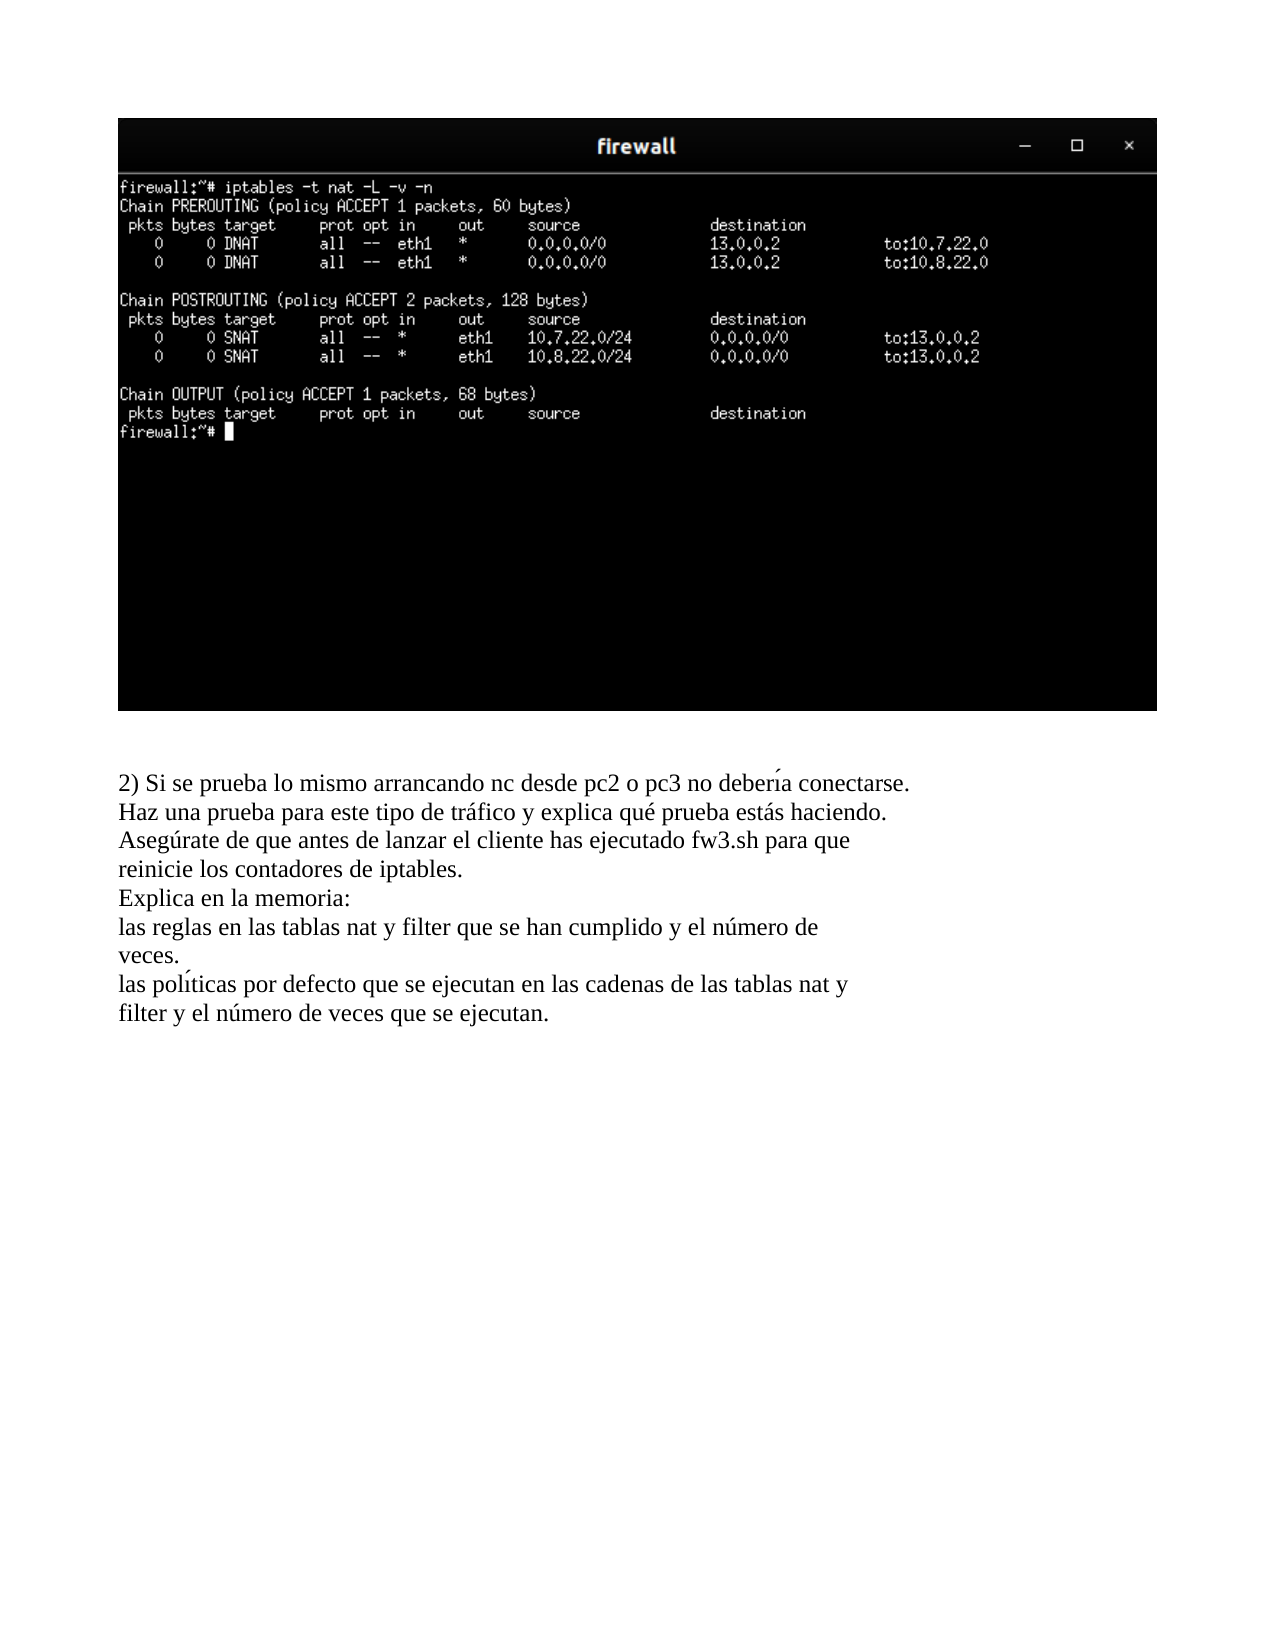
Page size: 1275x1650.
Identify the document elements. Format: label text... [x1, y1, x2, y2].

text Asegúrate de que antes de lanzar el cliente has ejecutado fw3.sh para que [118, 826, 1157, 854]
text 2) Si se prueba lo mismo arrancando nc desde pc2 o pc3 no deberı́a conectarse. [118, 768, 1157, 797]
text veces. [118, 941, 1157, 969]
text reinicie los contadores de iptables. [118, 854, 1157, 883]
text Explica en la memoria: [118, 883, 1157, 912]
text las reglas en las tablas nat y filter que se han cumplido y el número de [118, 912, 1157, 941]
text las polı́ticas por defecto que se ejecutan en las cadenas de las tablas nat y [118, 969, 1157, 998]
text filter y el número de veces que se ejecutan. [118, 998, 1157, 1027]
picture [118, 118, 1157, 711]
text Haz una prueba para este tipo de tráfico y explica qué prueba estás haciendo. [118, 797, 1157, 826]
